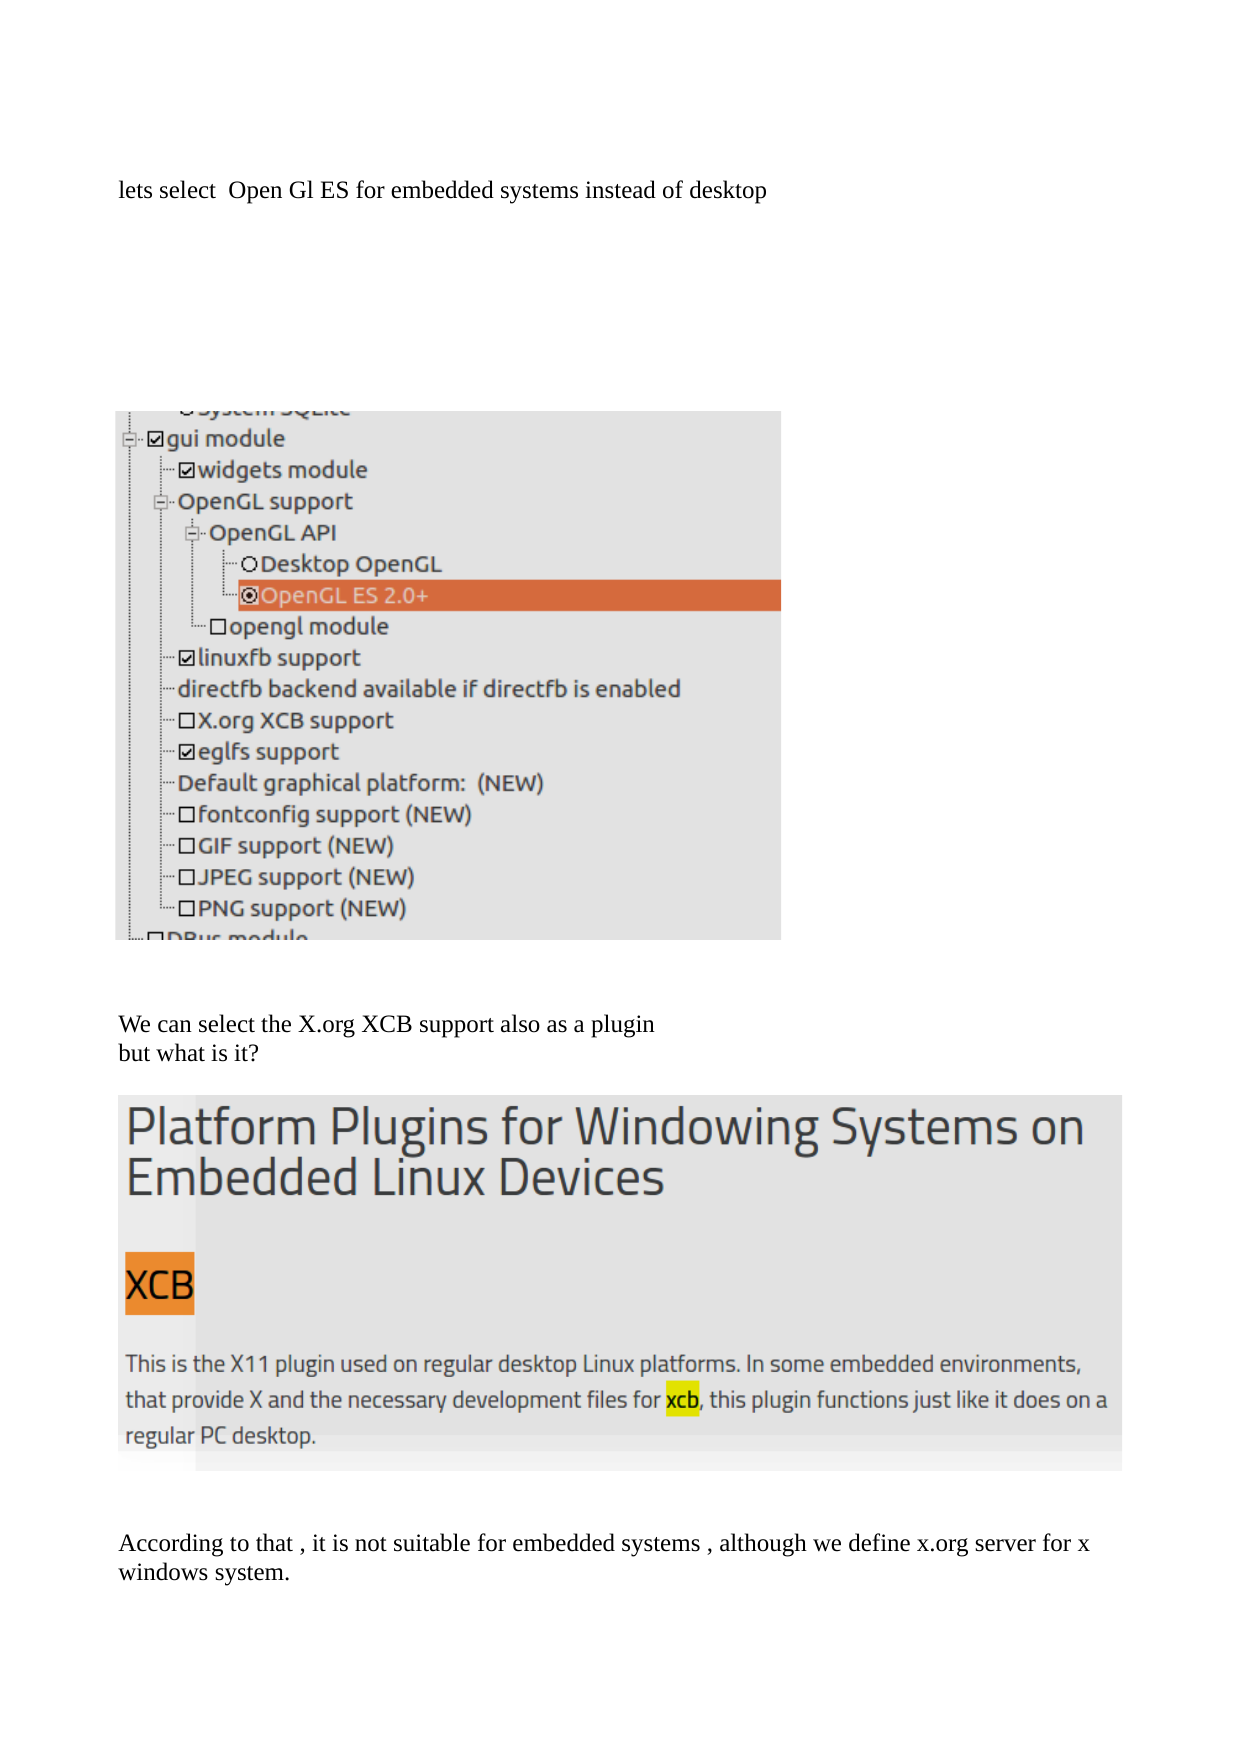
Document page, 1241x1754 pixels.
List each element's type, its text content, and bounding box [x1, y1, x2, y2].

text but what is it? [118, 1038, 1122, 1067]
text lets select Open Gl ES for embedded systems instead of desktop [118, 176, 1122, 204]
picture [115, 411, 782, 940]
text We can select the X.org XCB support also as a plugin [118, 1009, 1122, 1038]
text According to that , it is not suitable for embedded systems , although we define x.org server for x windows system. [118, 1528, 1122, 1586]
picture [118, 1095, 1123, 1471]
